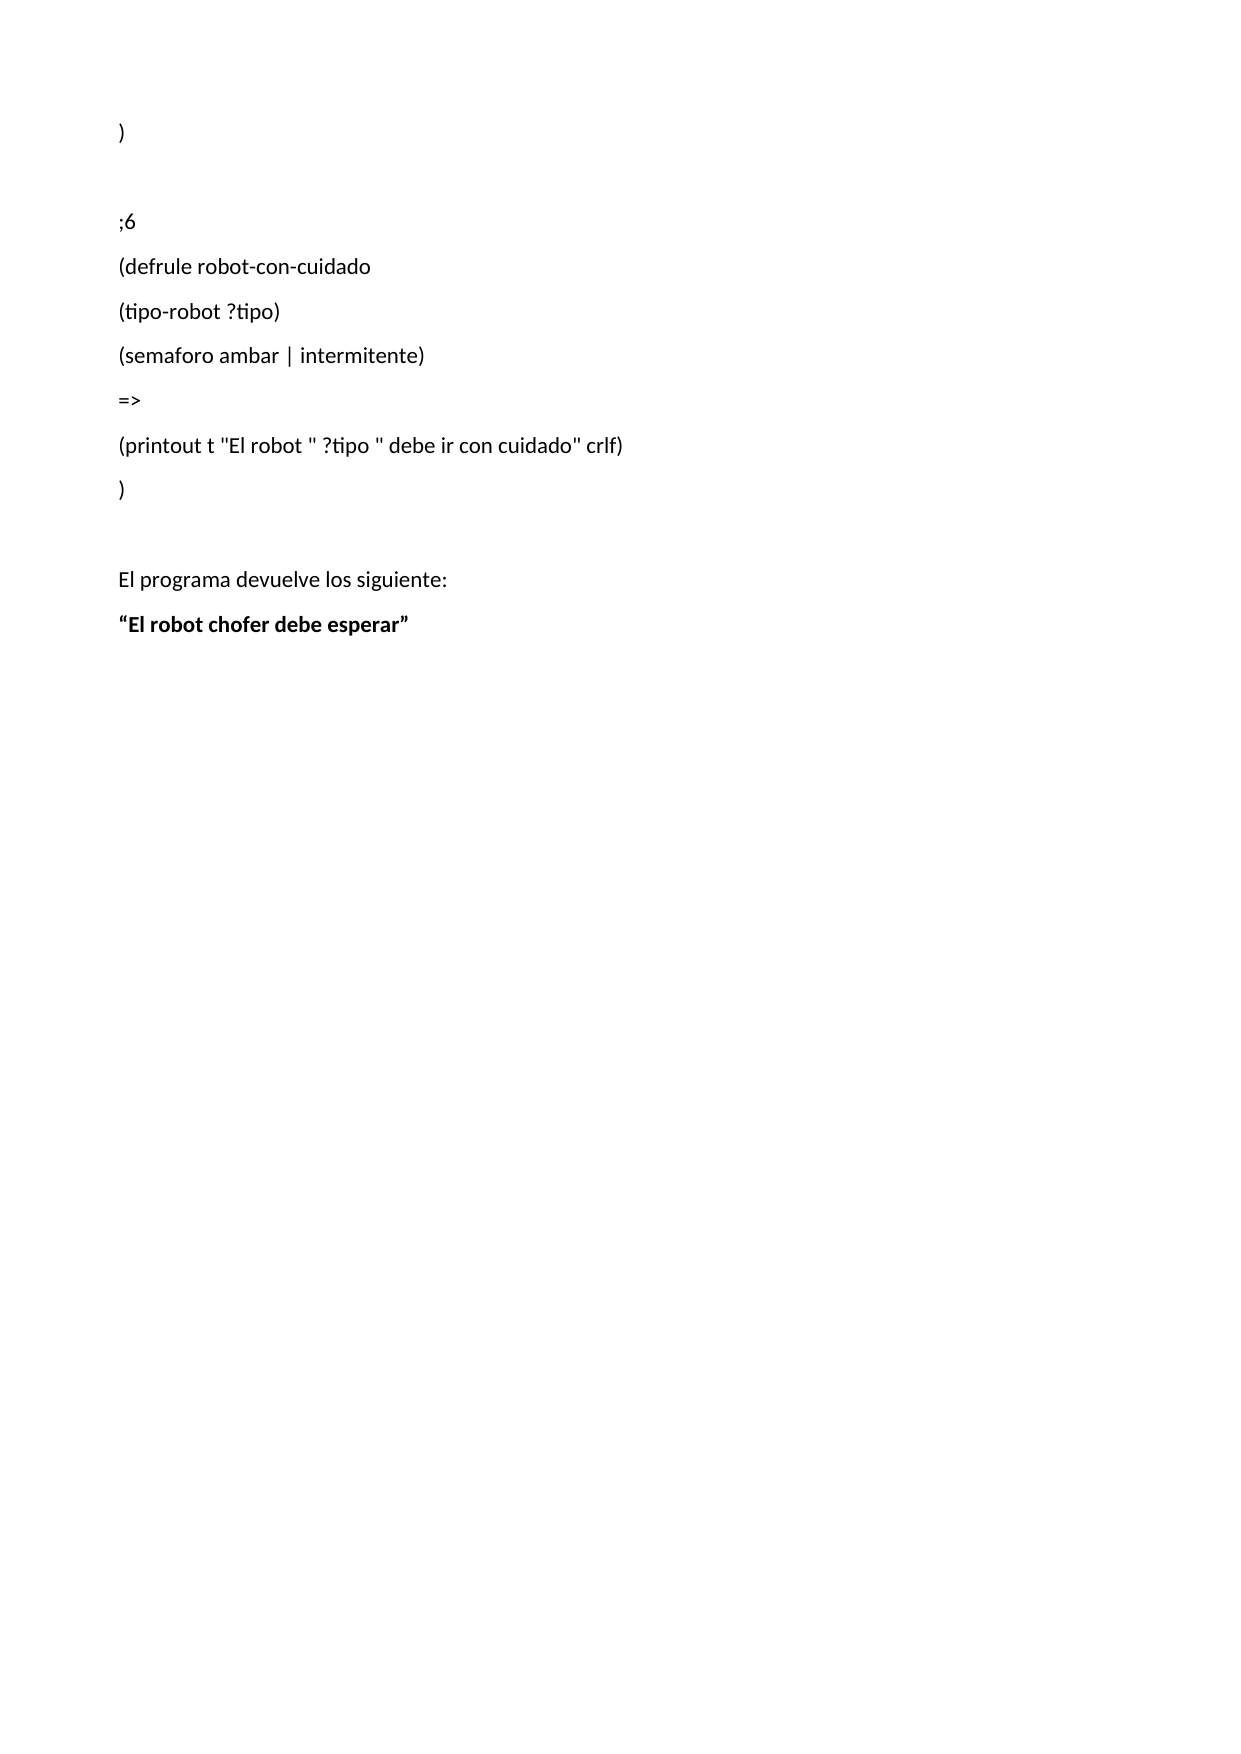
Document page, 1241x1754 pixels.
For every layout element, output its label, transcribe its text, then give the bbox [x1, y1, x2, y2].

text => [118, 386, 1122, 414]
text (tipo-robot ?tipo) [118, 297, 1122, 325]
text (semaforo ambar | intermitente) [118, 342, 1122, 369]
text ;6 [118, 207, 1122, 236]
text “El robot chofer debe esperar” [118, 610, 1122, 638]
text (printout t "El robot " ?tipo " debe ir con cuidado" crlf) [118, 431, 1122, 459]
text ) [118, 118, 1122, 146]
text (defrule robot-con-cuidado [118, 252, 1122, 280]
text ) [118, 476, 1122, 504]
text El programa devuelve los siguiente: [118, 565, 1122, 593]
